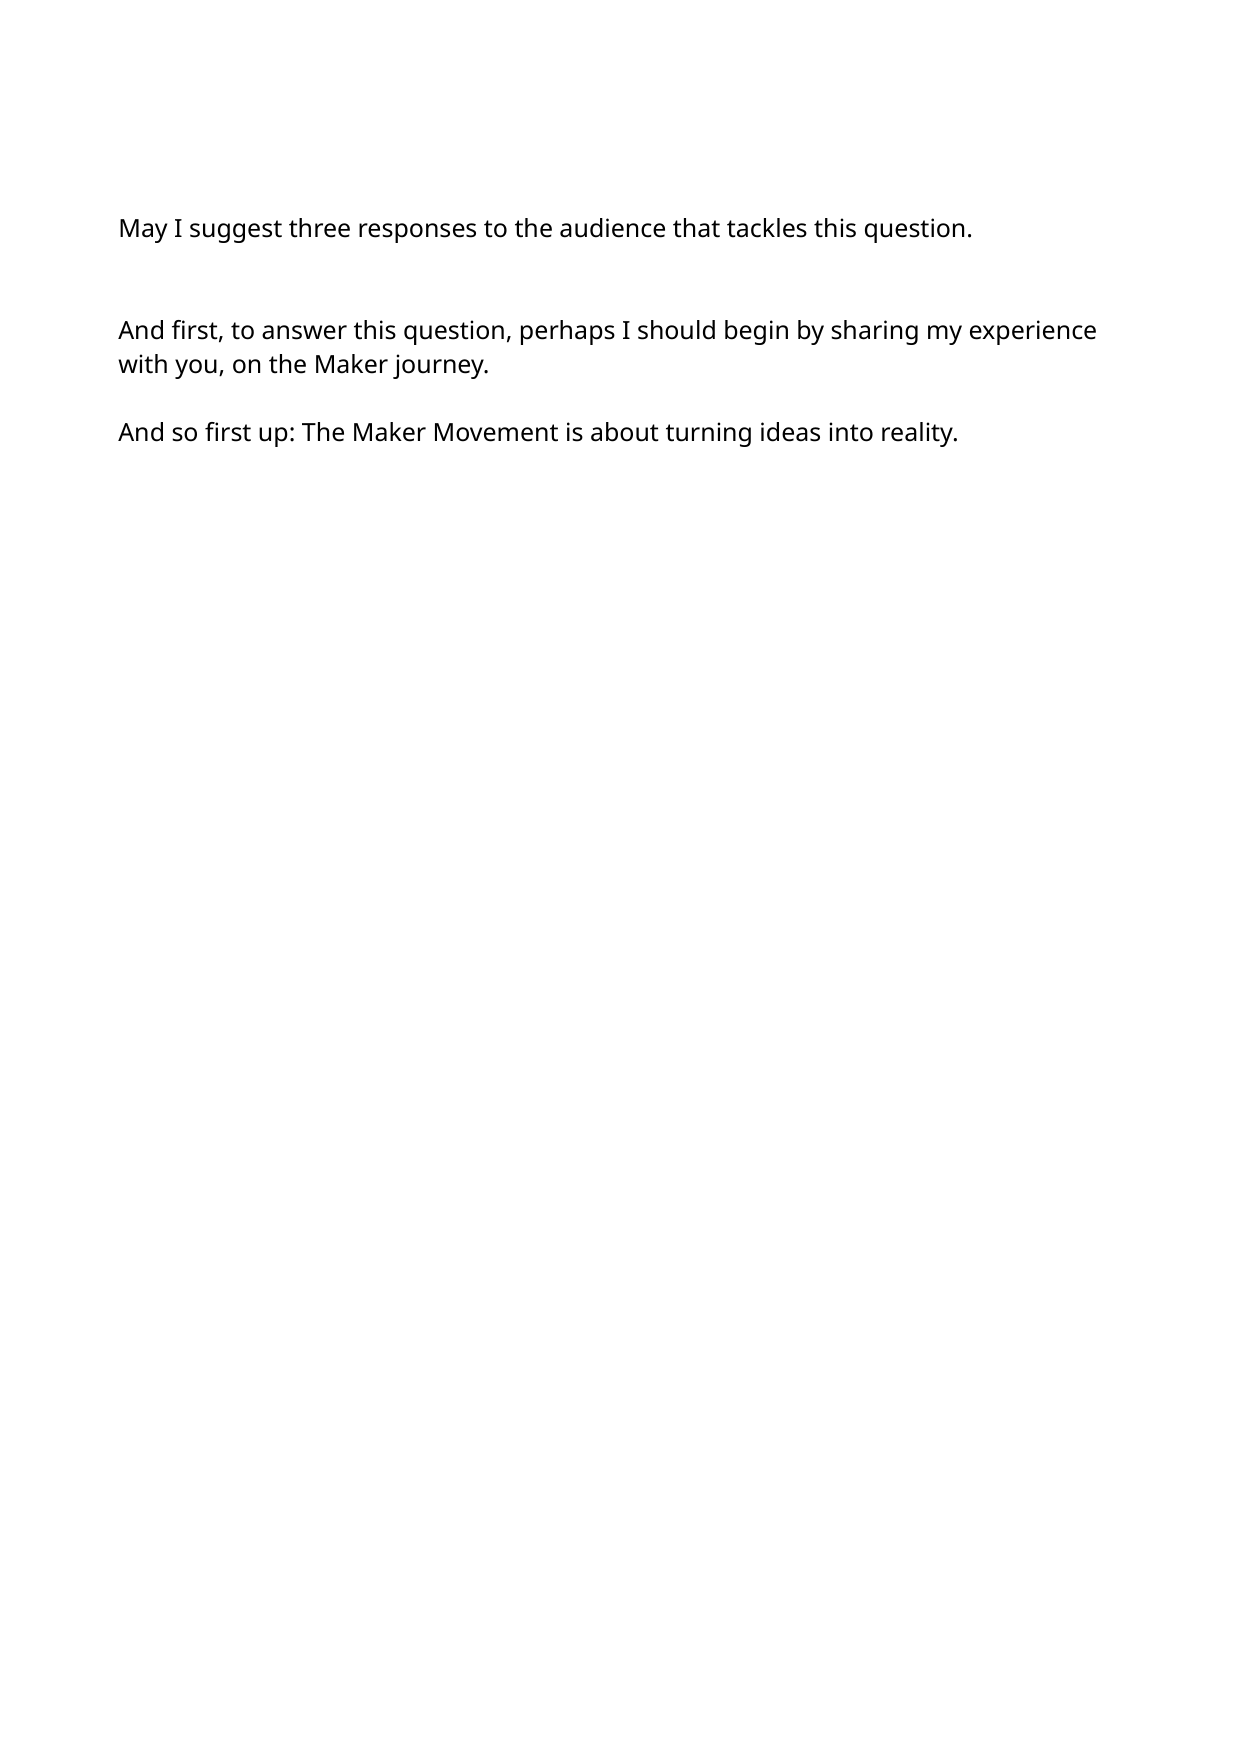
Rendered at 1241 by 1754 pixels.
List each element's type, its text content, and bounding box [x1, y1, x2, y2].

text And first, to answer this question, perhaps I should begin by sharing my experience with you, on the Maker journey. [118, 313, 1122, 381]
text May I suggest three responses to the audience that tackles this question. [118, 210, 1122, 244]
text And so first up: The Maker Movement is about turning ideas into reality. [118, 415, 1122, 449]
